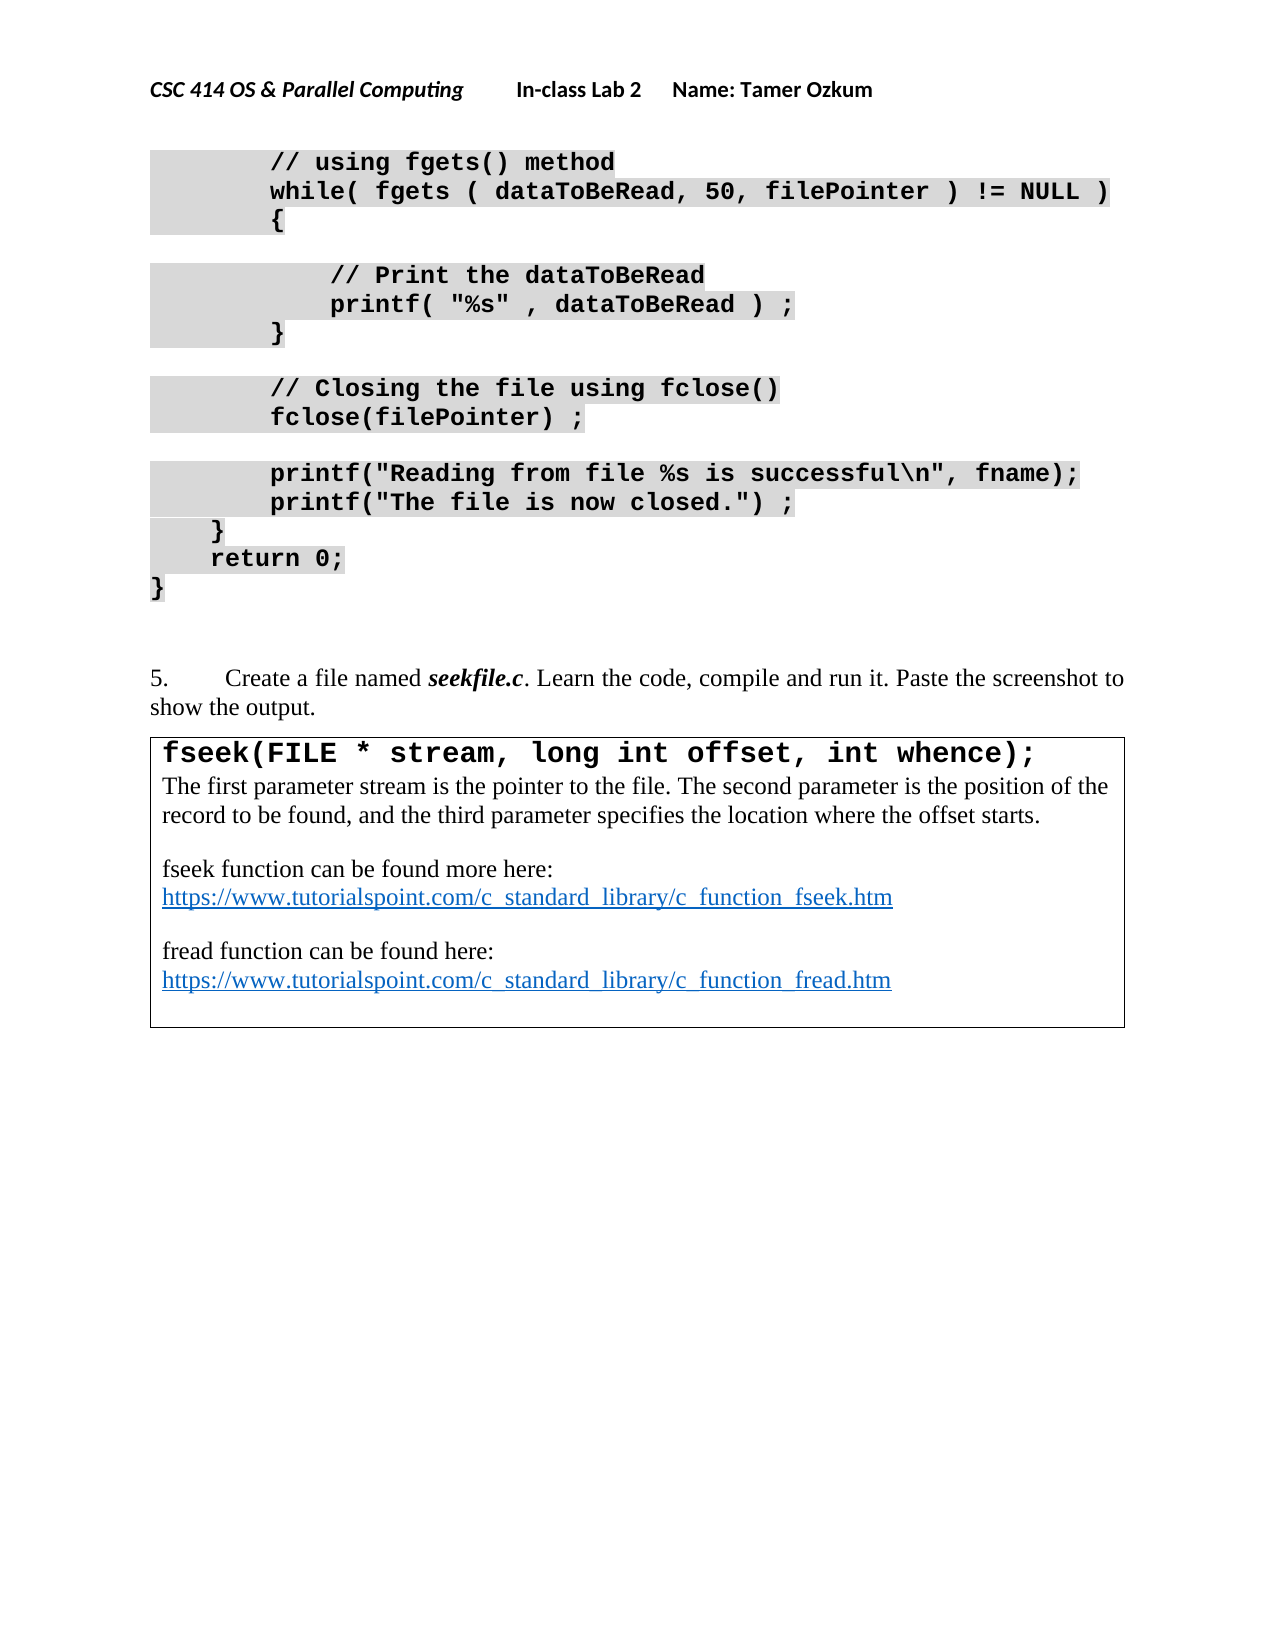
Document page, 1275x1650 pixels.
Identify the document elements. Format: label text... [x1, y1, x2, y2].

text } [150, 574, 1125, 602]
list Create a file named seekfile.c. Learn the code, compile and run it. Paste the screenshot to show the output. [150, 663, 1125, 721]
text printf("The file is now closed.") ; [150, 489, 1125, 517]
table_header fseek(FILE * stream, long int offset, int whence); The first parameter stream is the pointer to the file. The second parameter is the position of the record to be found, and the third parameter specifies the location where the offset starts. fseek function can be found more here: https://www.tutorialspoint.com/c_standard_library/c_function_fseek.htm fread function can be found here: https://www.tutorialspoint.com/c_standard_library/c_function_fread.htm [151, 738, 1124, 1027]
text return 0; [150, 546, 1125, 574]
text // Closing the file using fclose() [150, 376, 1125, 404]
text } [150, 517, 1125, 546]
text { [150, 207, 1125, 235]
text // Print the dataToBeRead [150, 263, 1125, 291]
text while( fgets ( dataToBeRead, 50, filePointer ) != NULL ) [150, 178, 1125, 207]
text // using fgets() method [150, 150, 1125, 178]
text } [150, 320, 1125, 348]
text printf("Reading from file %s is successful\n", fname); [150, 461, 1125, 489]
text fclose(filePointer) ; [150, 404, 1125, 433]
text printf( "%s" , dataToBeRead ) ; [150, 291, 1125, 320]
